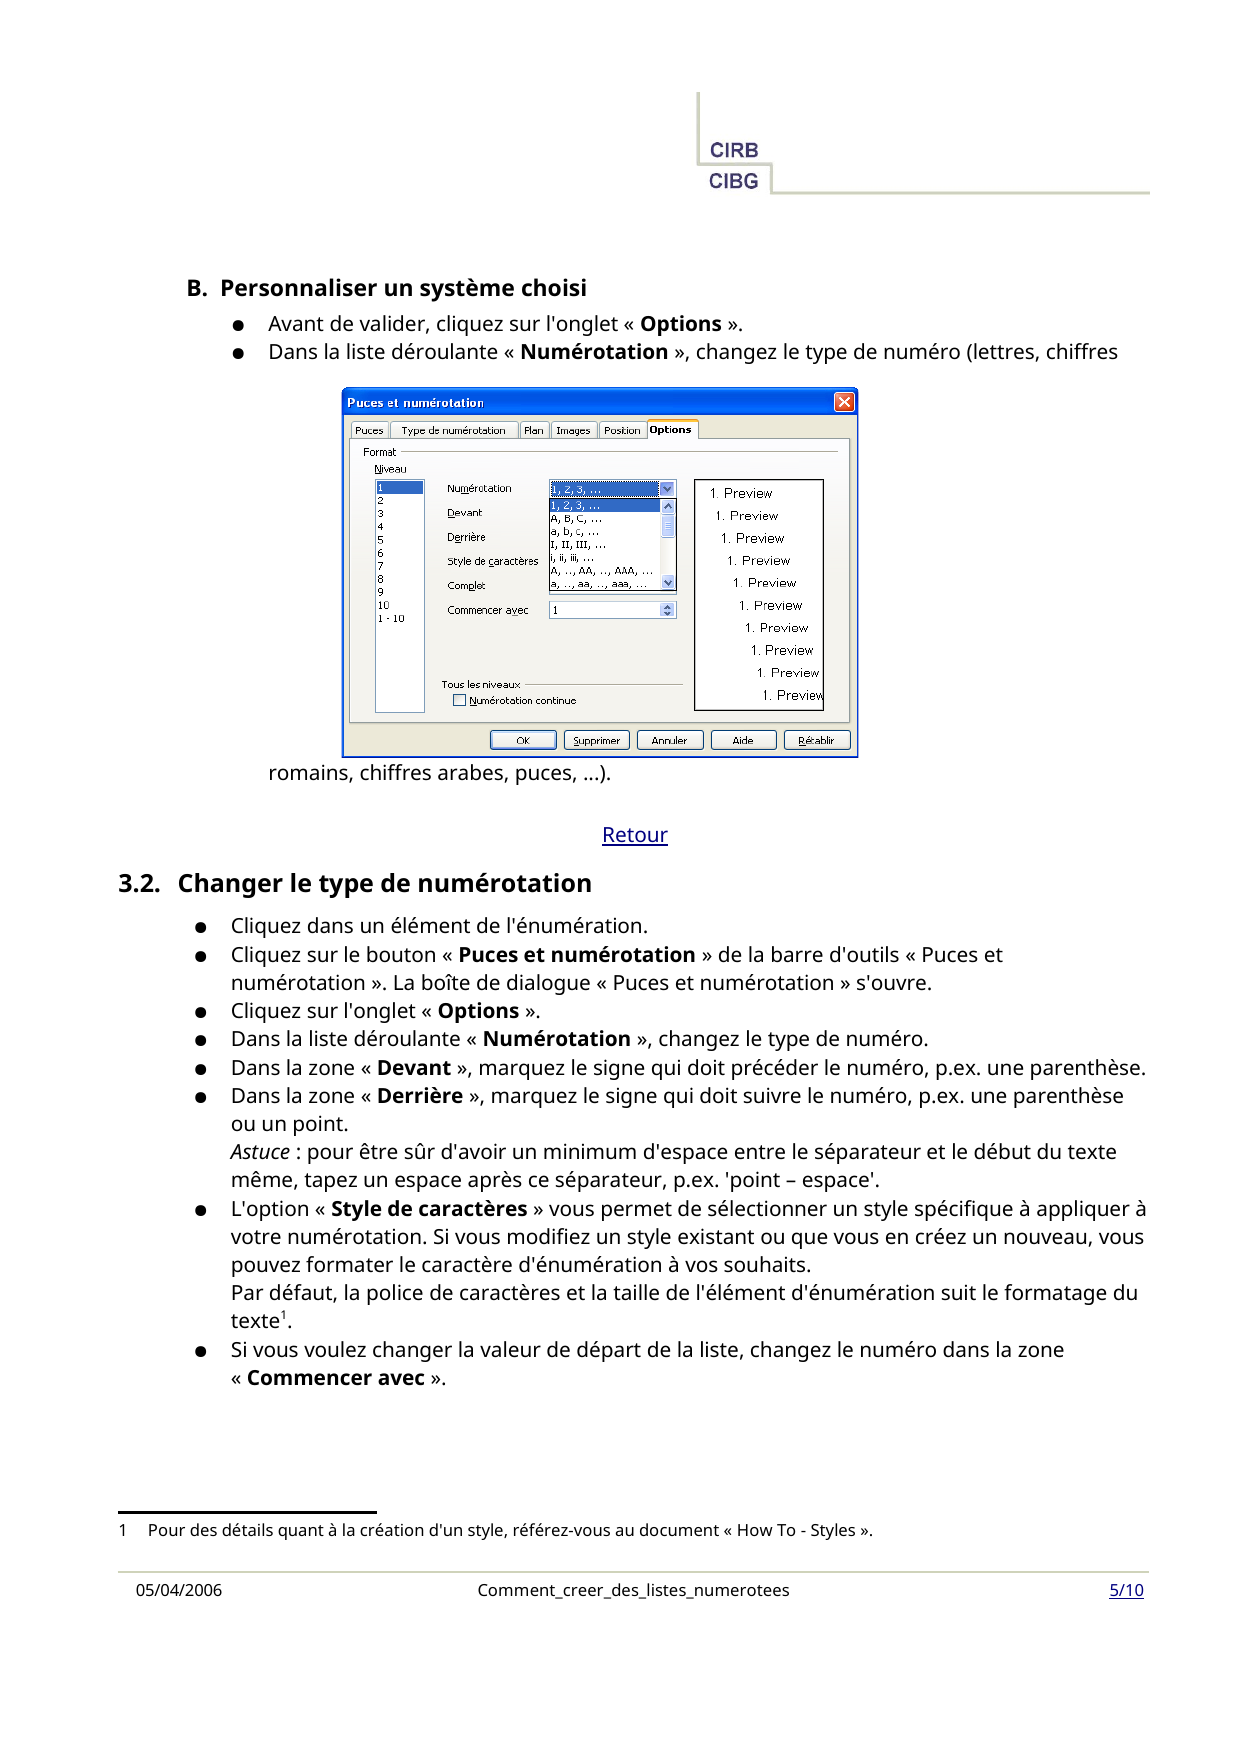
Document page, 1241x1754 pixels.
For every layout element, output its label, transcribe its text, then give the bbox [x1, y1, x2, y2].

list Cliquez sur le bouton « Puces et numérotation » de la barre d'outils « Puces et numérotation ». La boîte de dialogue « Puces et numérotation » s'ouvre. [193, 940, 1152, 996]
list Pour des détails quant à la création d'un style, référez-vous au document « How To - Styles ». [118, 1518, 1152, 1542]
list Si vous voulez changer la valeur de départ de la liste, changez le numéro dans la zone « Commencer avec ». [193, 1335, 1152, 1391]
list Dans la zone « Derrière », marquez le signe qui doit suivre le numéro, p.ex. une parenthèse ou un point. [193, 1081, 1152, 1137]
list Dans la liste déroulante « Numérotation », changez le type de numéro (lettres, chiffres romains, chiffres arabes, puces, ...). [231, 337, 1152, 786]
table_header Retour [118, 814, 1152, 854]
subtitle Changer le type de numérotation [118, 866, 1152, 900]
list Par défaut, la police de caractères et la taille de l'élément d'énumération suit le formatage du texte. [193, 1278, 1152, 1335]
list Avant de valider, cliquez sur l'onglet « Options ». [231, 309, 1152, 337]
list Astuce : pour être sûr d'avoir un minimum d'espace entre le séparateur et le début du texte même, tapez un espace après ce séparateur, p.ex. 'point – espace'. [193, 1137, 1152, 1194]
list Dans la zone « Devant », marquez le signe qui doit précéder le numéro, p.ex. une parenthèse. [193, 1053, 1152, 1081]
list Cliquez sur l'onglet « Options ». [193, 996, 1152, 1024]
list L'option « Style de caractères » vous permet de sélectionner un style spécifique à appliquer à votre numérotation. Si vous modifiez un style existant ou que vous en créez un nouveau, vous pouvez formater le caractère d'énumération à vos souhaits. [193, 1194, 1152, 1278]
list Cliquez dans un élément de l'énumération. [193, 911, 1152, 940]
subtitle Personnaliser un système choisi [118, 271, 1152, 303]
picture [341, 387, 859, 758]
picture [609, 92, 1150, 214]
list Dans la liste déroulante « Numérotation », changez le type de numéro. [193, 1024, 1152, 1053]
